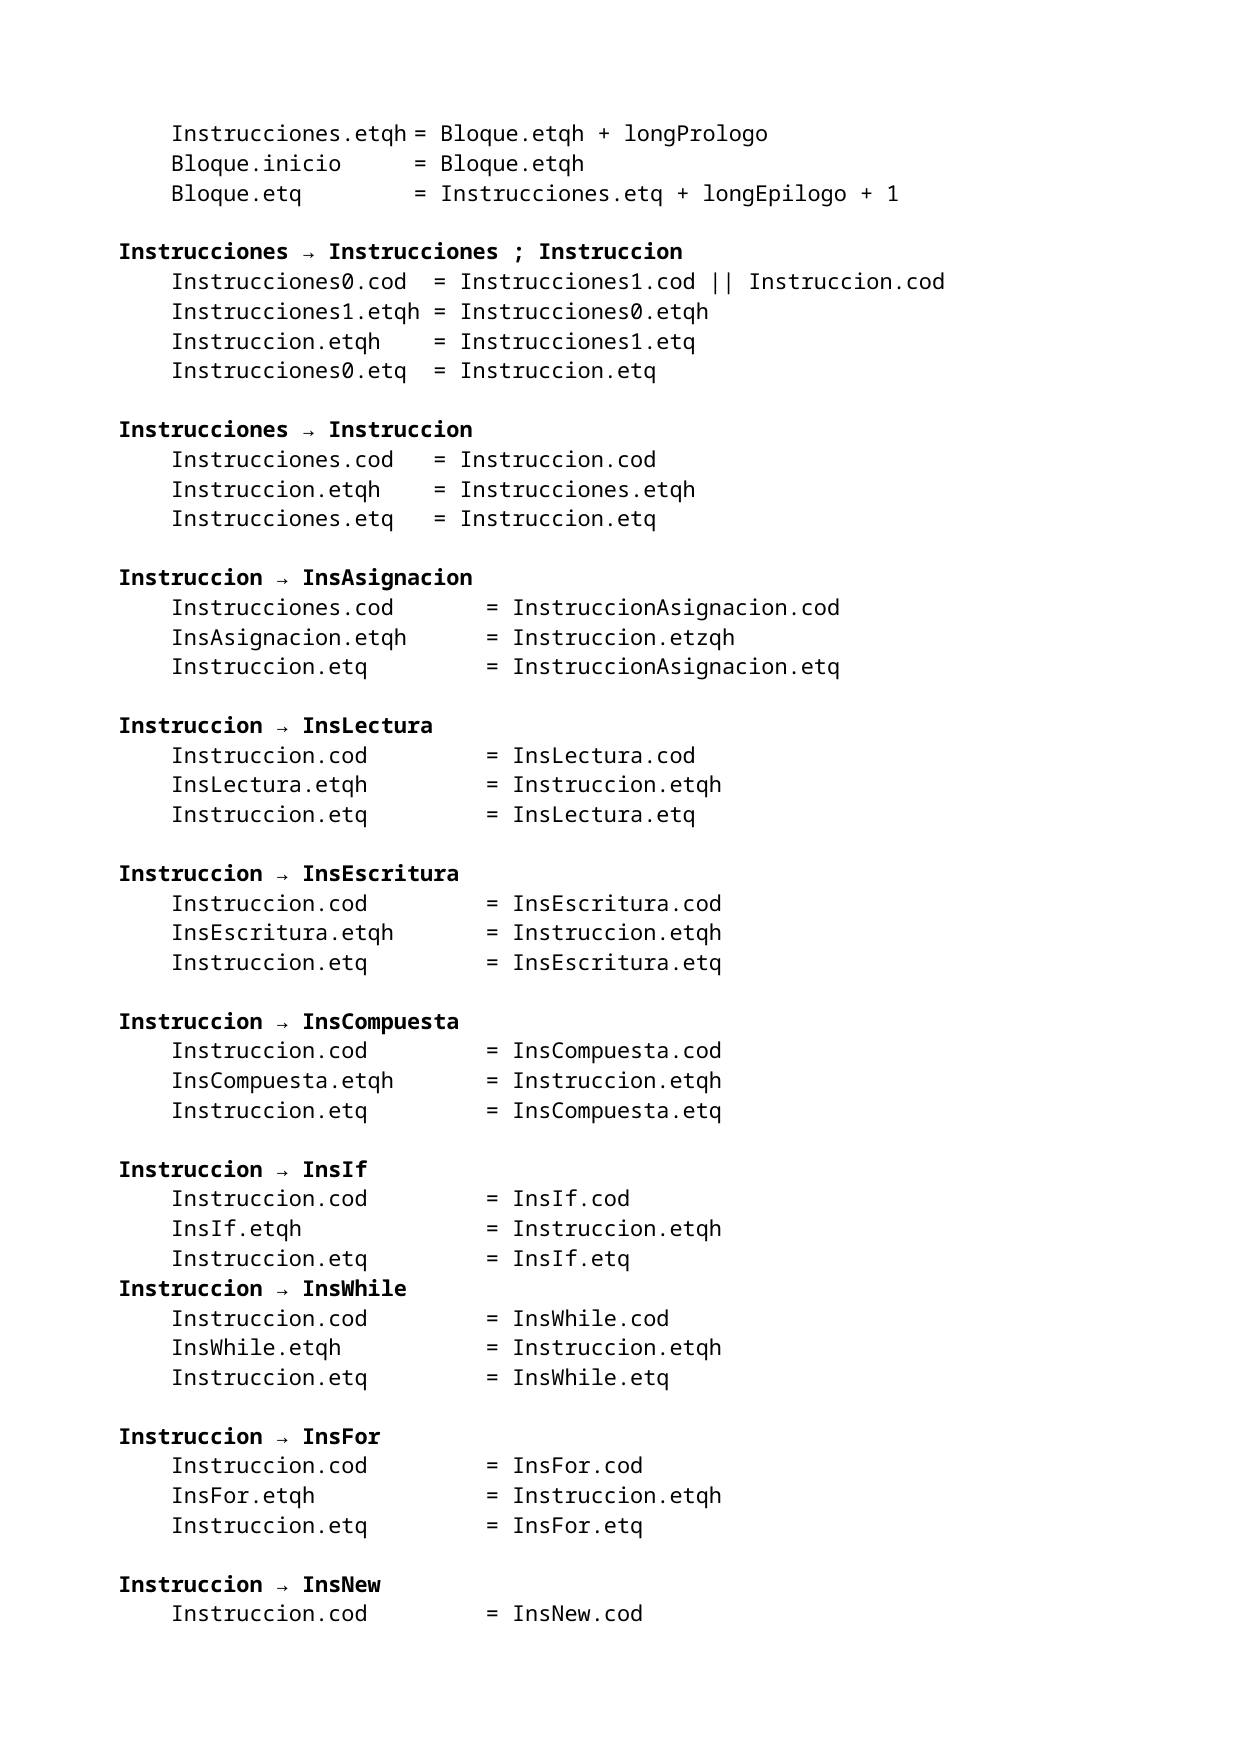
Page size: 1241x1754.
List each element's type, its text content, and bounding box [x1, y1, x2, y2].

text InsWhile.etqh = Instruccion.etqh [118, 1332, 1122, 1362]
text Bloque.inicio = Bloque.etqh [118, 148, 1122, 178]
text InsEscritura.etqh = Instruccion.etqh [118, 917, 1122, 947]
text Instruccion → InsLectura [118, 710, 1122, 739]
text Instruccion.etq = InsIf.etq [118, 1243, 1122, 1273]
text Instrucciones0.etq = Instruccion.etq [118, 355, 1122, 385]
text Instruccion.cod = InsCompuesta.cod [118, 1035, 1122, 1065]
text Instrucciones.etq = Instruccion.etq [118, 503, 1122, 533]
text InsFor.etqh = Instruccion.etqh [118, 1480, 1122, 1510]
text Instruccion.etq = InsWhile.etq [118, 1362, 1122, 1392]
text Instrucciones.cod = Instruccion.cod [118, 444, 1122, 473]
text Instruccion.etq = InstruccionAsignacion.etq [118, 651, 1122, 681]
text InsCompuesta.etqh = Instruccion.etqh [118, 1065, 1122, 1095]
text InsIf.etqh = Instruccion.etqh [118, 1213, 1122, 1243]
text Instrucciones → Instrucciones ; Instruccion [118, 236, 1122, 266]
text Instrucciones.etqh = Bloque.etqh + longPrologo [118, 118, 1122, 148]
text Instruccion.etqh = Instrucciones1.etq [118, 326, 1122, 355]
text Bloque.etq = Instrucciones.etq + longEpilogo + 1 [118, 178, 1122, 207]
text Instruccion → InsAsignacion [118, 562, 1122, 592]
text Instrucciones.cod = InstruccionAsignacion.cod [118, 592, 1122, 621]
text Instruccion → InsCompuesta [118, 1006, 1122, 1035]
text Instruccion → InsEscritura [118, 858, 1122, 887]
text Instruccion.etq = InsEscritura.etq [118, 947, 1122, 977]
text Instruccion.cod = InsLectura.cod [118, 739, 1122, 769]
text Instruccion → InsIf [118, 1153, 1122, 1183]
text InsAsignacion.etqh = Instruccion.etzqh [118, 621, 1122, 651]
text Instruccion.cod = InsWhile.cod [118, 1302, 1122, 1332]
text Instruccion.cod = InsFor.cod [118, 1450, 1122, 1480]
text Instruccion.etq = InsLectura.etq [118, 799, 1122, 829]
text Instruccion → InsNew [118, 1568, 1122, 1598]
text Instruccion.etq = InsCompuesta.etq [118, 1095, 1122, 1125]
text Instruccion.cod = InsNew.cod [118, 1598, 1122, 1628]
text InsLectura.etqh = Instruccion.etqh [118, 769, 1122, 799]
text Instrucciones → Instruccion [118, 414, 1122, 444]
text Instruccion → InsWhile [118, 1273, 1122, 1302]
text Instrucciones1.etqh = Instrucciones0.etqh [118, 296, 1122, 326]
text Instruccion.cod = InsEscritura.cod [118, 887, 1122, 917]
text Instruccion.etqh = Instrucciones.etqh [118, 473, 1122, 503]
text Instruccion → InsFor [118, 1421, 1122, 1450]
text Instruccion.cod = InsIf.cod [118, 1183, 1122, 1213]
text Instrucciones0.cod = Instrucciones1.cod || Instruccion.cod [118, 266, 1122, 296]
text Instruccion.etq = InsFor.etq [118, 1510, 1122, 1540]
